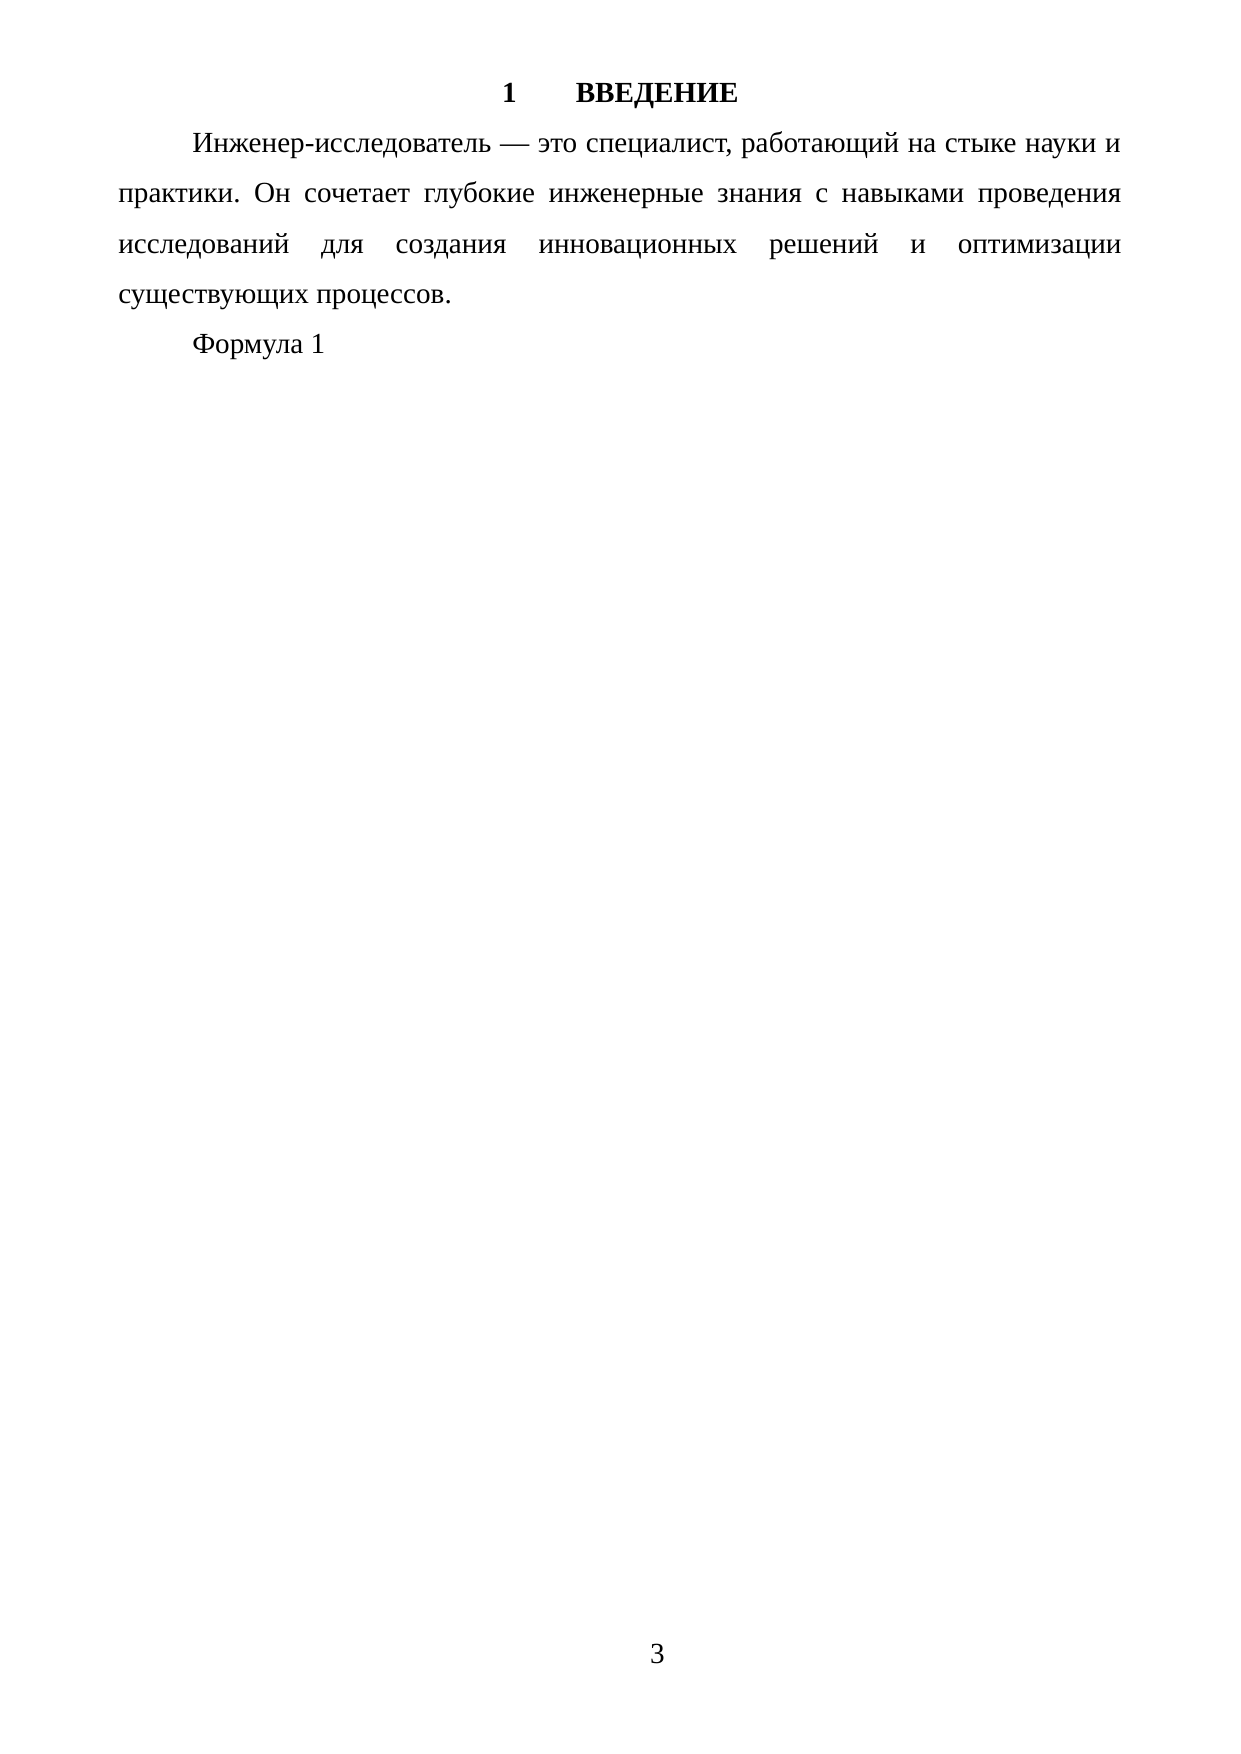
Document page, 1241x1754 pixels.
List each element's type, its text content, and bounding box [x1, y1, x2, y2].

subtitle ВВЕДЕНИЕ [118, 75, 1122, 108]
text Инженер-исследователь — это специалист, работающий на стыке науки и практики. Он сочетает глубокие инженерные знания с навыками проведения исследований для создания инновационных решений и оптимизации существующих процессов. [118, 125, 1122, 310]
text Формула 1 [118, 327, 1122, 360]
